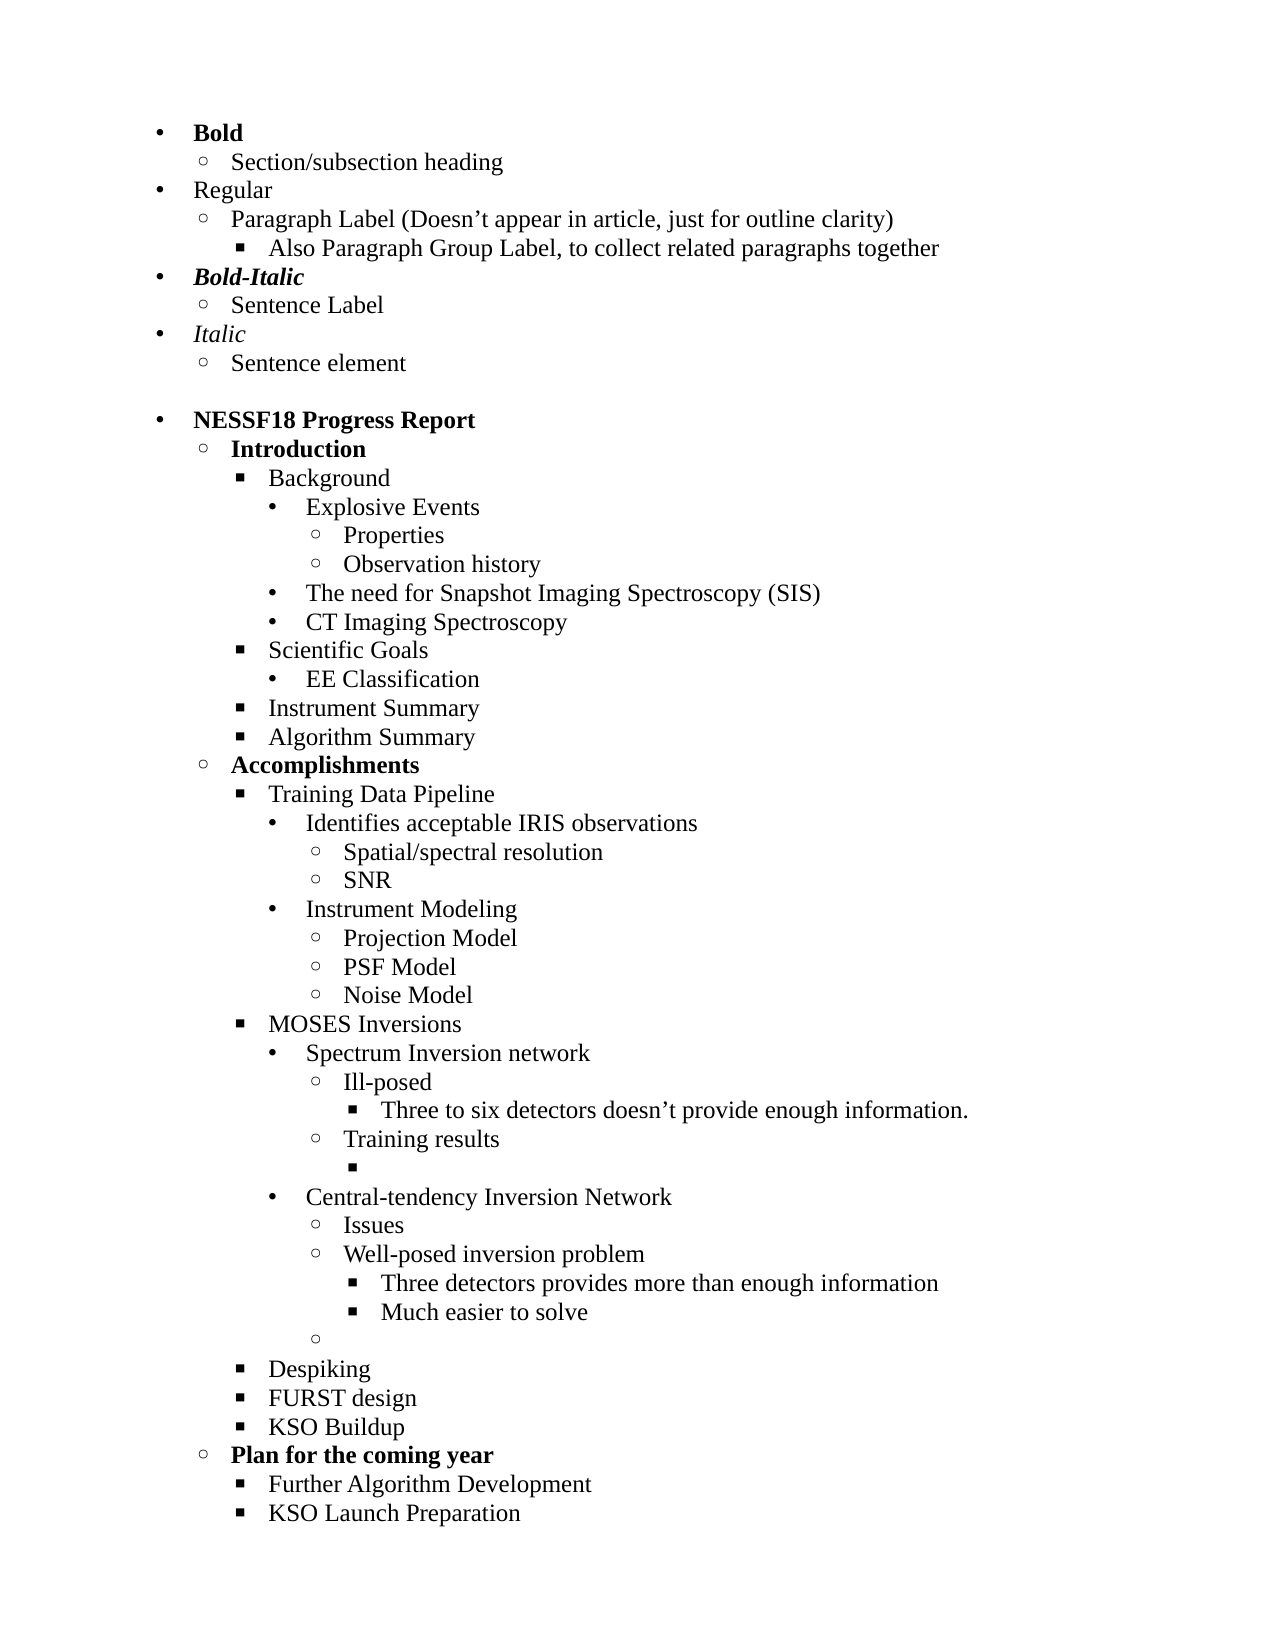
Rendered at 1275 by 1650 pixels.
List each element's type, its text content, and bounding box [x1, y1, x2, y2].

list Spatial/spectral resolution [306, 837, 1157, 866]
list Sentence Label [193, 291, 1157, 319]
list Training Data Pipeline [231, 779, 1157, 808]
list Central-tendency Inversion Network [268, 1182, 1157, 1211]
list Italic [156, 319, 1157, 348]
list Three detectors provides more than enough information [343, 1268, 1157, 1297]
list Regular [156, 176, 1157, 204]
list KSO Launch Preparation [231, 1498, 1157, 1527]
list CT Imaging Spectroscopy [268, 607, 1157, 636]
list KSO Buildup [231, 1412, 1157, 1441]
list Identifies acceptable IRIS observations [268, 808, 1157, 837]
list Three to six detectors doesn’t provide enough information. [343, 1096, 1157, 1124]
list Projection Model [306, 923, 1157, 952]
list Also Paragraph Group Label, to collect related paragraphs together [231, 233, 1157, 262]
list Training results [306, 1124, 1157, 1153]
list Properties [306, 521, 1157, 549]
list Spectrum Inversion network [268, 1038, 1157, 1067]
list Issues [306, 1211, 1157, 1239]
list Section/subsection heading [193, 147, 1157, 176]
list Accomplishments [193, 751, 1157, 779]
list SNR [306, 866, 1157, 894]
list MOSES Inversions [231, 1009, 1157, 1038]
list FURST design [231, 1383, 1157, 1412]
list Instrument Modeling [268, 894, 1157, 923]
list NESSF18 Progress Report [156, 406, 1157, 434]
list Scientific Goals [231, 636, 1157, 664]
list Explosive Events [268, 492, 1157, 521]
list Observation history [306, 549, 1157, 578]
list Algorithm Summary [231, 722, 1157, 751]
list Background [231, 463, 1157, 492]
list Further Algorithm Development [231, 1469, 1157, 1498]
list Ill-posed [306, 1067, 1157, 1096]
list EE Classification [268, 664, 1157, 693]
list The need for Snapshot Imaging Spectroscopy (SIS) [268, 578, 1157, 607]
list Much easier to solve [343, 1297, 1157, 1326]
list Despiking [231, 1354, 1157, 1383]
list Bold-Italic [156, 262, 1157, 291]
list Well-posed inversion problem [306, 1239, 1157, 1268]
list Paragraph Label (Doesn’t appear in article, just for outline clarity) [193, 204, 1157, 233]
list Bold [156, 118, 1157, 147]
list Plan for the coming year [193, 1441, 1157, 1469]
list PSF Model [306, 952, 1157, 981]
list Sentence element [193, 348, 1157, 377]
list Instrument Summary [231, 693, 1157, 722]
list Introduction [193, 434, 1157, 463]
list Noise Model [306, 981, 1157, 1009]
